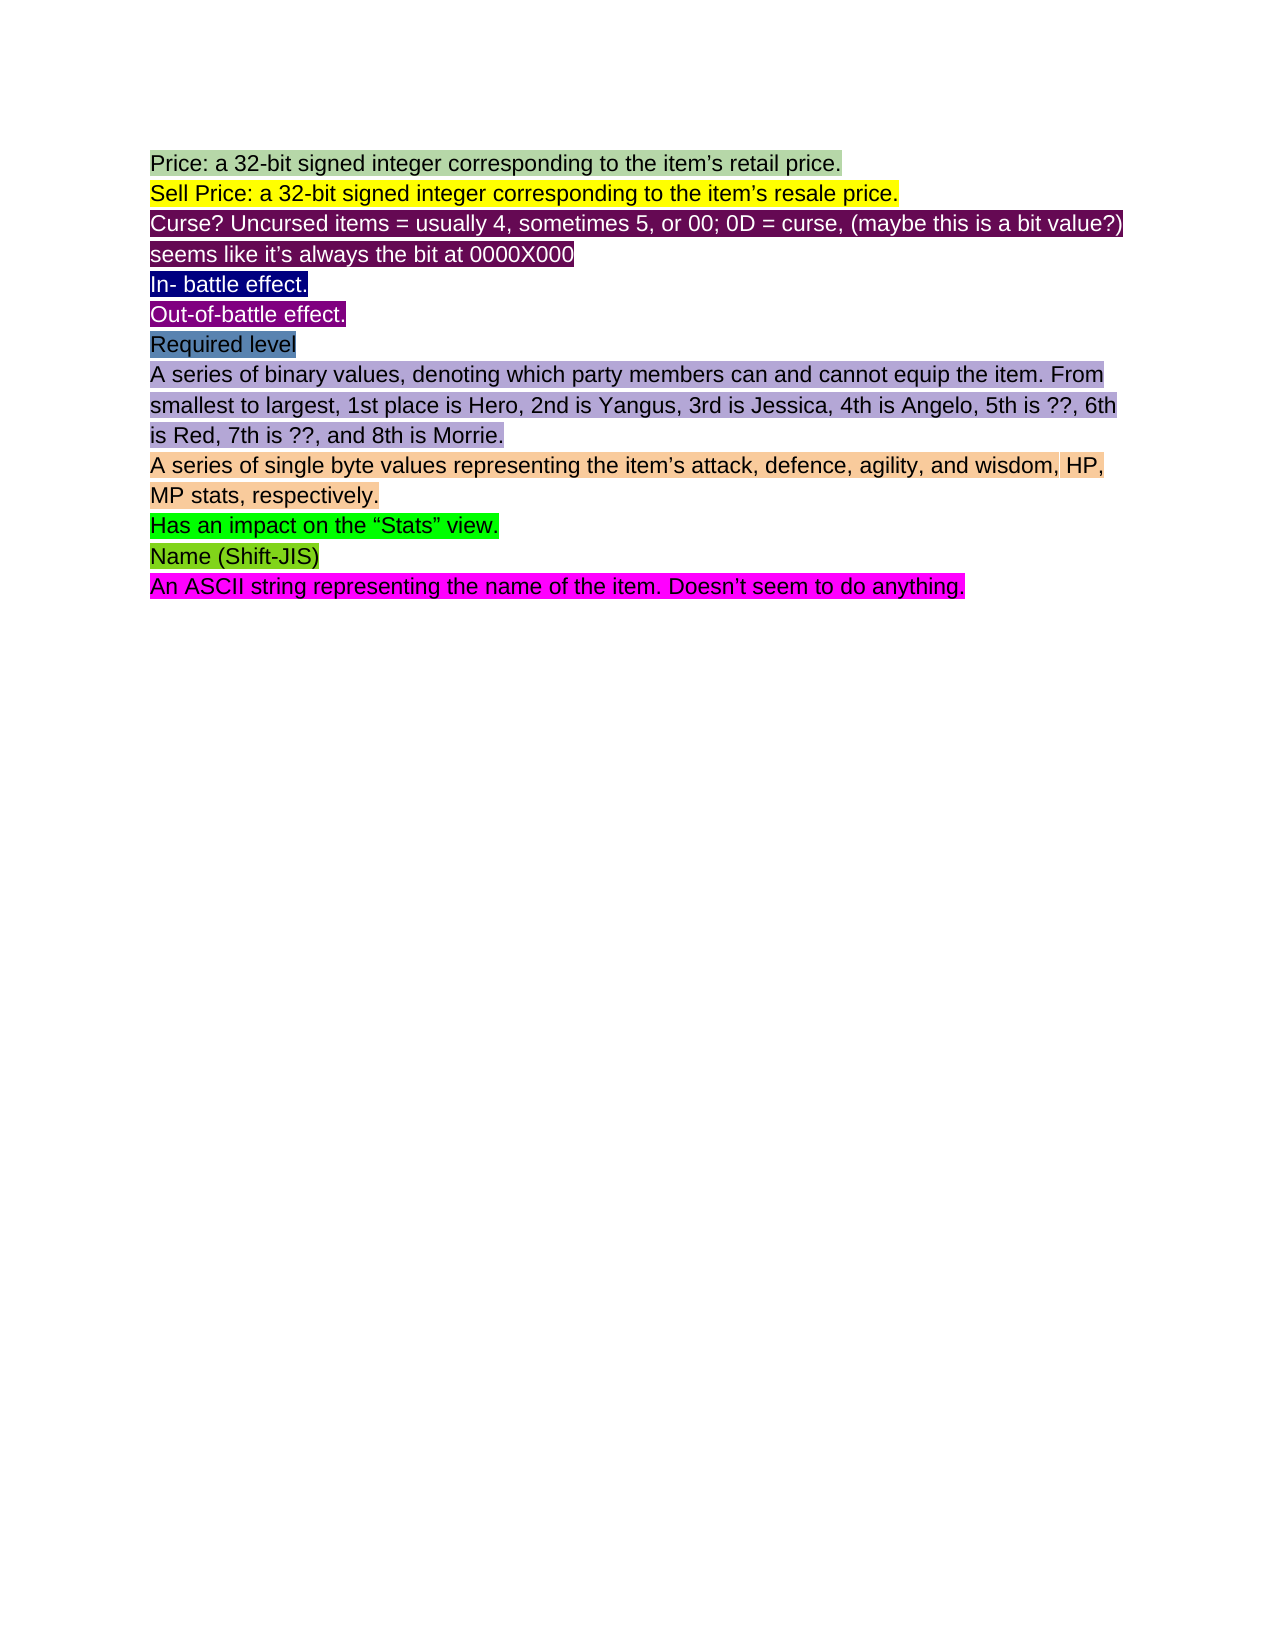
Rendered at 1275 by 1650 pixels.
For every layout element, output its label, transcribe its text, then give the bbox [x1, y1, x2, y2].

text Has an impact on the “Stats” view. [150, 512, 1125, 539]
text Sell Price: a 32-bit signed integer corresponding to the item’s resale price. [150, 180, 1125, 207]
text A series of single byte values representing the item’s attack, defence, agility, and wisdom, HP, MP stats, respectively. [150, 452, 1125, 509]
text Name (Shift-JIS) [150, 543, 1125, 569]
text Curse? Uncursed items = usually 4, sometimes 5, or 00; 0D = curse, (maybe this is a bit value?) seems like it’s always the bit at 0000X000 [150, 210, 1125, 267]
text An ASCII string representing the name of the item. Doesn’t seem to do anything. [150, 573, 1125, 599]
text In- battle effect. [150, 271, 1125, 297]
text Out-of-battle effect. [150, 301, 1125, 327]
text Price: a 32-bit signed integer corresponding to the item’s retail price. [150, 150, 1125, 176]
text Required level [150, 331, 1125, 358]
text A series of binary values, denoting which party members can and cannot equip the item. From smallest to largest, 1st place is Hero, 2nd is Yangus, 3rd is Jessica, 4th is Angelo, 5th is ??, 6th is Red, 7th is ??, and 8th is Morrie. [150, 361, 1125, 448]
